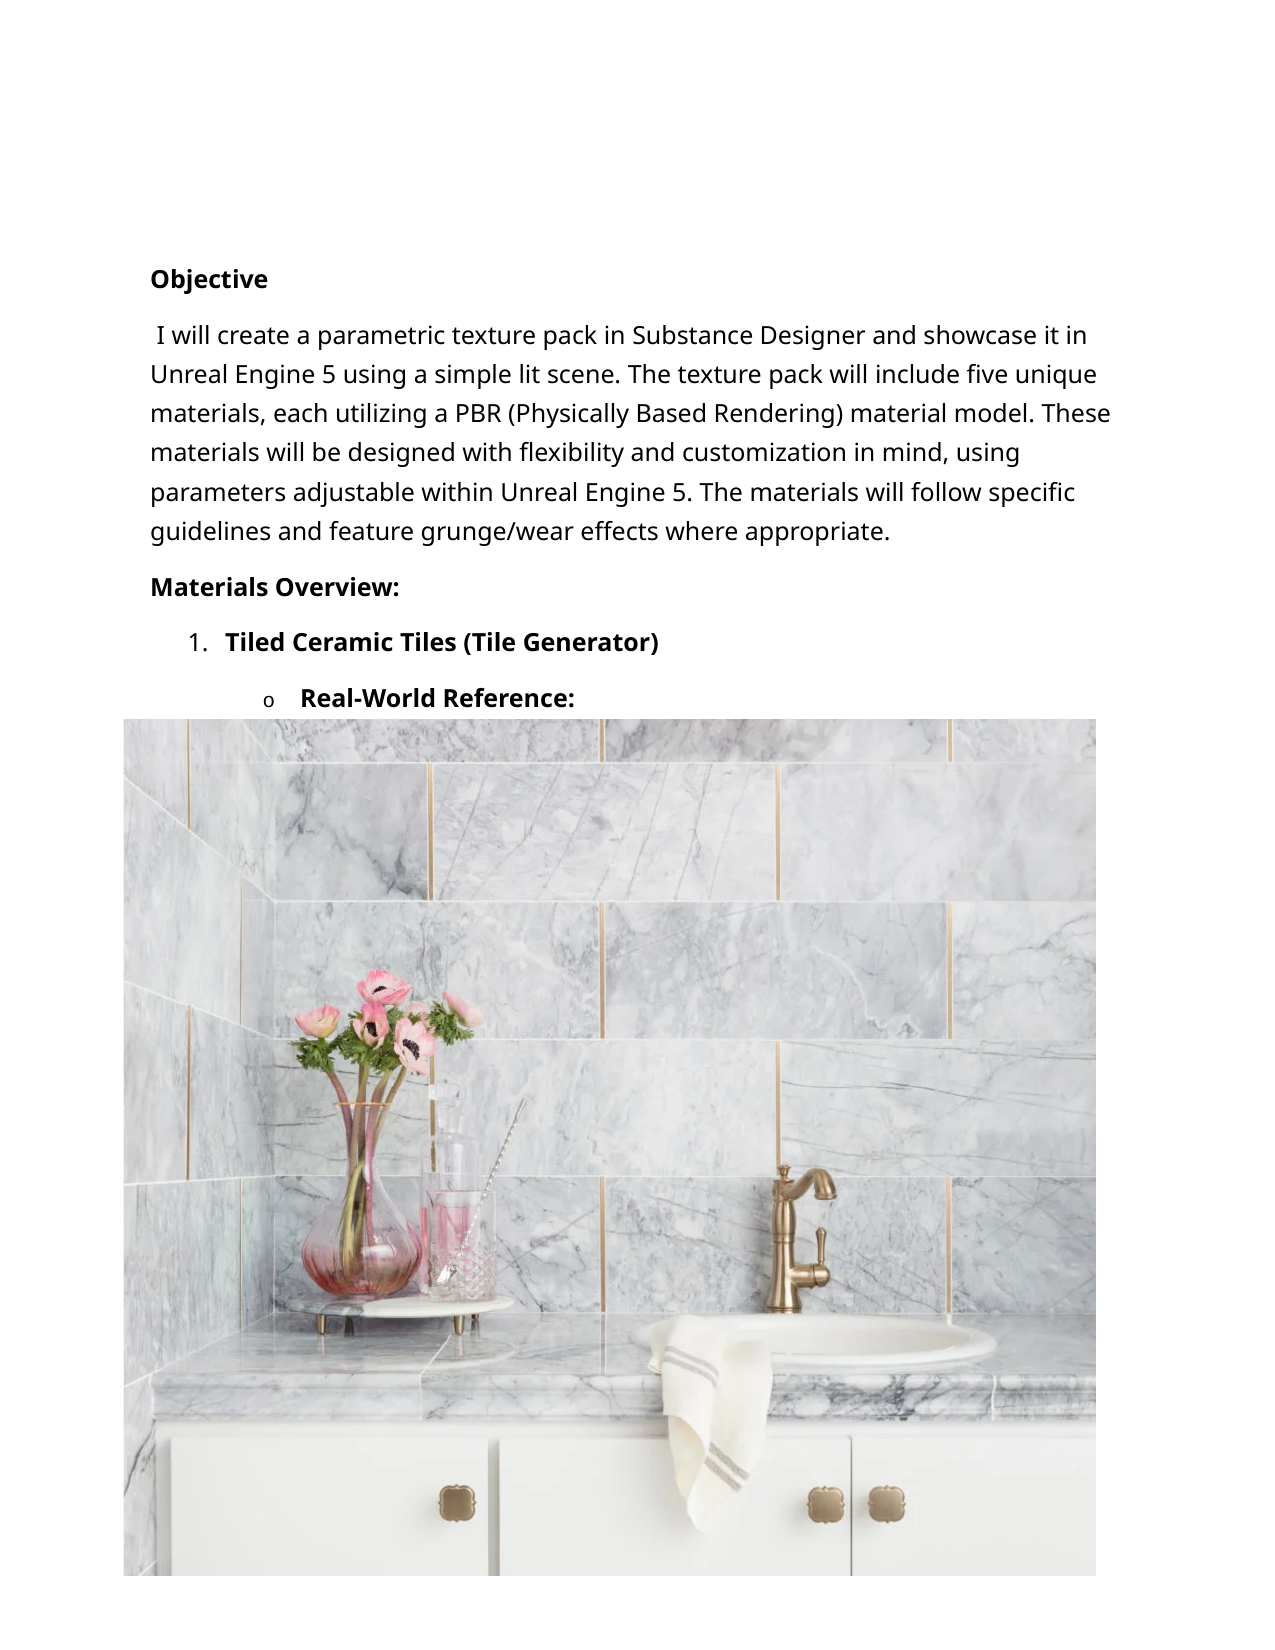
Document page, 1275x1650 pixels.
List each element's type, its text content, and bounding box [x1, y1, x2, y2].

text Objective [150, 262, 1125, 296]
list Real-World Reference: [262, 681, 1125, 715]
text I will create a parametric texture pack in Substance Designer and showcase it in Unreal Engine 5 using a simple lit scene. The texture pack will include five unique materials, each utilizing a PBR (Physically Based Rendering) material model. These materials will be designed with flexibility and customization in mind, using parameters adjustable within Unreal Engine 5. The materials will follow specific guidelines and feature grunge/wear effects where appropriate. [150, 317, 1125, 547]
text Materials Overview: [150, 569, 1125, 603]
list Tiled Ceramic Tiles (Tile Generator) [187, 625, 1125, 659]
